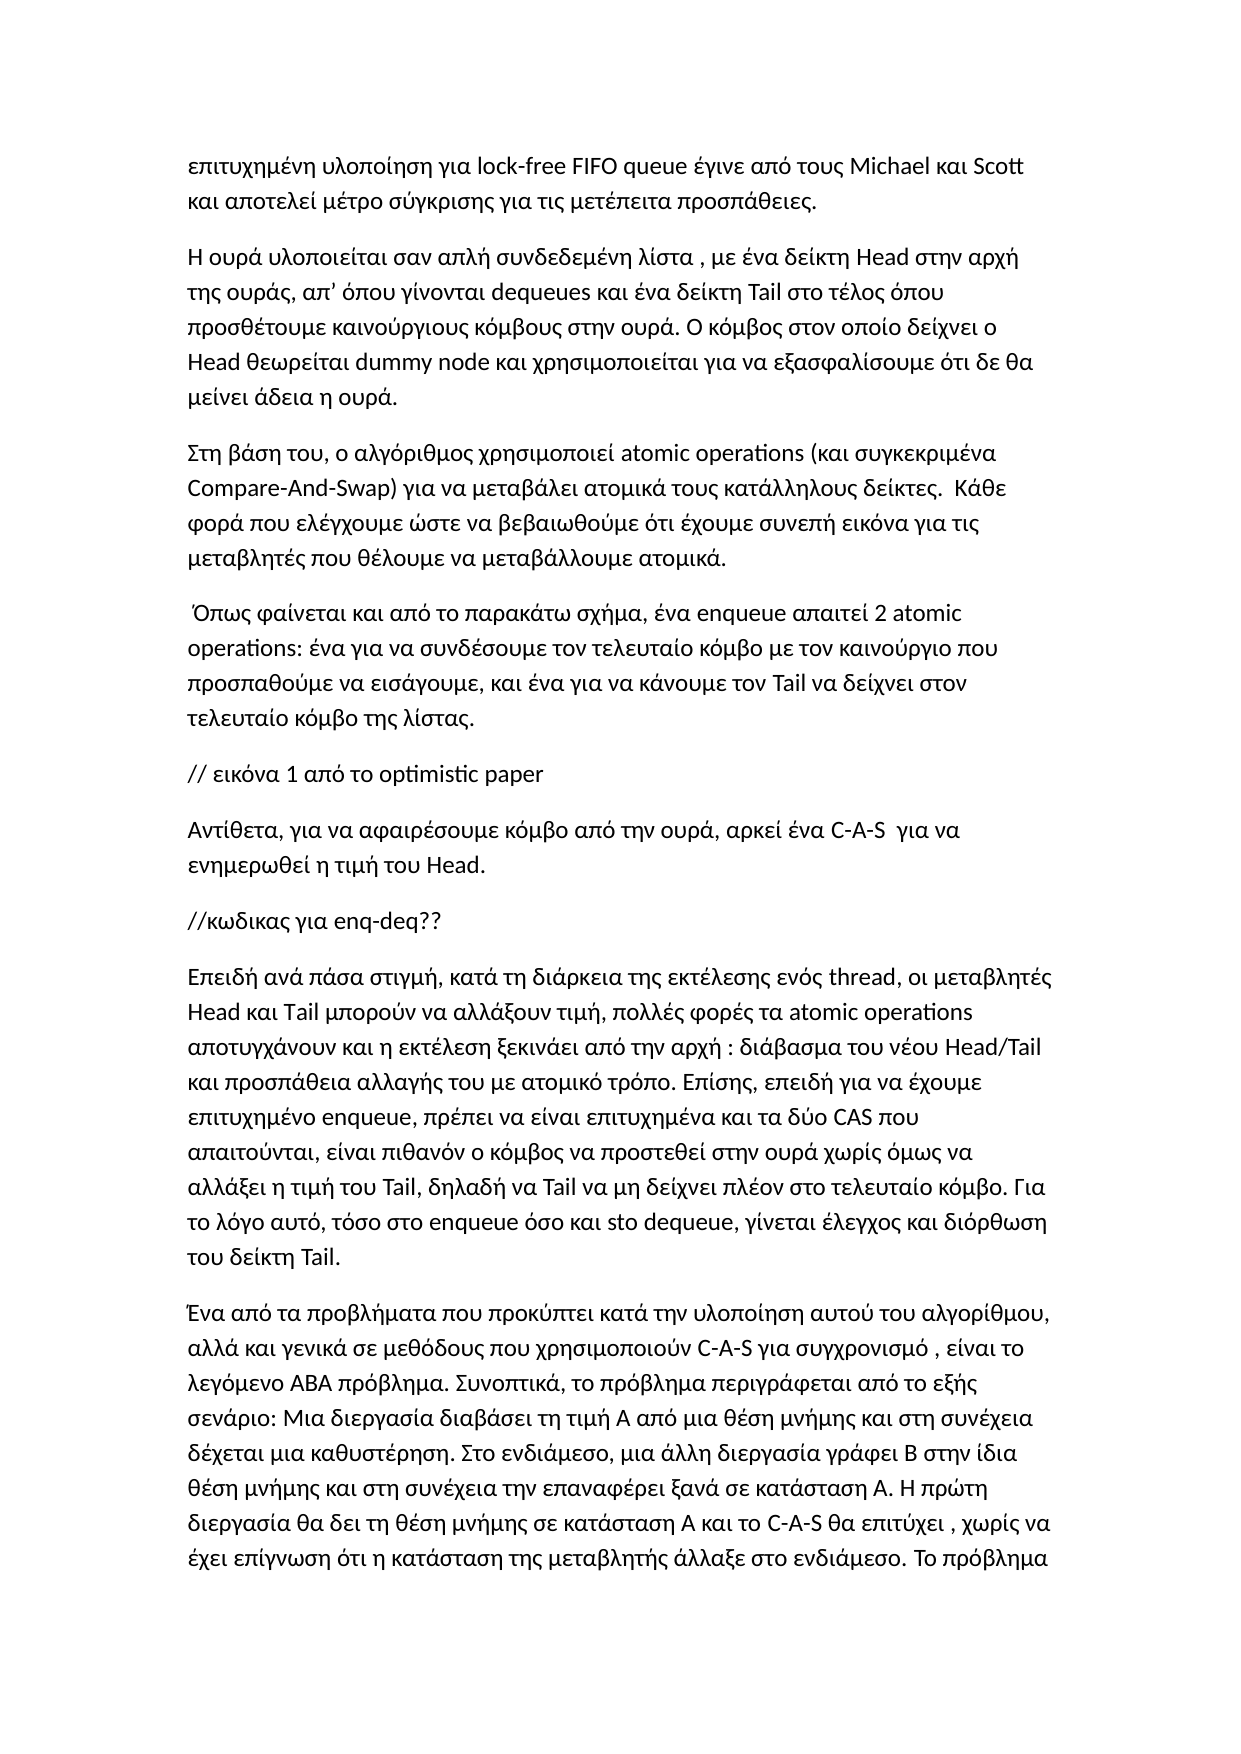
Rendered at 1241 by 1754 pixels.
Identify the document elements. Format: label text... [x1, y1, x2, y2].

text // εικόνα 1 από το optimistic paper [187, 758, 1053, 789]
text Η ουρά υλοποιείται σαν απλή συνδεδεμένη λίστα , με ένα δείκτη Head στην αρχή της ουράς, απ’ όπου γίνονται dequeues και ένα δείκτη Tail στο τέλος όπου προσθέτουμε καινούργιους κόμβους στην ουρά. Ο κόμβος στον οποίο δείχνει ο Head θεωρείται dummy node και χρησιμοποιείται για να εξασφαλίσουμε ότι δε θα μείνει άδεια η ουρά. [187, 241, 1053, 411]
text //κωδικας για enq-deq?? [187, 905, 1053, 936]
text επιτυχημένη υλοποίηση για lock-free FIFO queue έγινε από τους Michael και Scott και αποτελεί μέτρο σύγκρισης για τις μετέπειτα προσπάθειες. [187, 150, 1053, 216]
text Επειδή ανά πάσα στιγμή, κατά τη διάρκεια της εκτέλεσης ενός thread, οι μεταβλητές Head και Τail μπορούν να αλλάξουν τιμή, πολλές φορές τα atomic operations αποτυγχάνουν και η εκτέλεση ξεκινάει από την αρχή : διάβασμα του νέου Head/Tail και προσπάθεια αλλαγής του με ατομικό τρόπο. Επίσης, επειδή για να έχουμε επιτυχημένο enqueue, πρέπει να είναι επιτυχημένα και τα δύο CAS που απαιτούνται, είναι πιθανόν ο κόμβος να προστεθεί στην ουρά χωρίς όμως να αλλάξει η τιμή του Tail, δηλαδή να Tail να μη δείχνει πλέον στο τελευταίο κόμβο. Για το λόγο αυτό, τόσο στο enqueue όσο και sto dequeue, γίνεται έλεγχος και διόρθωση του δείκτη Tail. [187, 961, 1053, 1271]
text Όπως φαίνεται και από το παρακάτω σχήμα, ένα enqueue απαιτεί 2 atomic operations: ένα για να συνδέσουμε τον τελευταίο κόμβο με τον καινούργιο που προσπαθούμε να εισάγουμε, και ένα για να κάνουμε τον Tail να δείχνει στον τελευταίο κόμβο της λίστας. [187, 597, 1053, 733]
text Αντίθετα, για να αφαιρέσουμε κόμβο από την ουρά, αρκεί ένα C-A-S για να ενημερωθεί η τιμή του Head. [187, 814, 1053, 880]
text Ένα από τα προβλήματα που προκύπτει κατά την υλοποίηση αυτού του αλγορίθμου, αλλά και γενικά σε μεθόδους που χρησιμοποιούν C-A-S για συγχρονισμό , είναι το λεγόμενο ABA πρόβλημα. Συνοπτικά, το πρόβλημα περιγράφεται από το εξής σενάριο: Μια διεργασία διαβάσει τη τιμή Α από μια θέση μνήμης και στη συνέχεια δέχεται μια καθυστέρηση. Στο ενδιάμεσο, μια άλλη διεργασία γράφει Β στην ίδια θέση μνήμης και στη συνέχεια την επαναφέρει ξανά σε κατάσταση Α. Η πρώτη διεργασία θα δει τη θέση μνήμης σε κατάσταση Α και το C-A-S θα επιτύχει , χωρίς να έχει επίγνωση ότι η κατάσταση της μεταβλητής άλλαξε στο ενδιάμεσο. To πρόβλημα [187, 1297, 1053, 1572]
text Στη βάση του, ο αλγόριθμος χρησιμοποιεί atomic operations (και συγκεκριμένα Compare-And-Swap) για να μεταβάλει ατομικά τους κατάλληλους δείκτες. Κάθε φορά που ελέγχουμε ώστε να βεβαιωθούμε ότι έχουμε συνεπή εικόνα για τις μεταβλητές που θέλουμε να μεταβάλλουμε ατομικά. [187, 437, 1053, 572]
